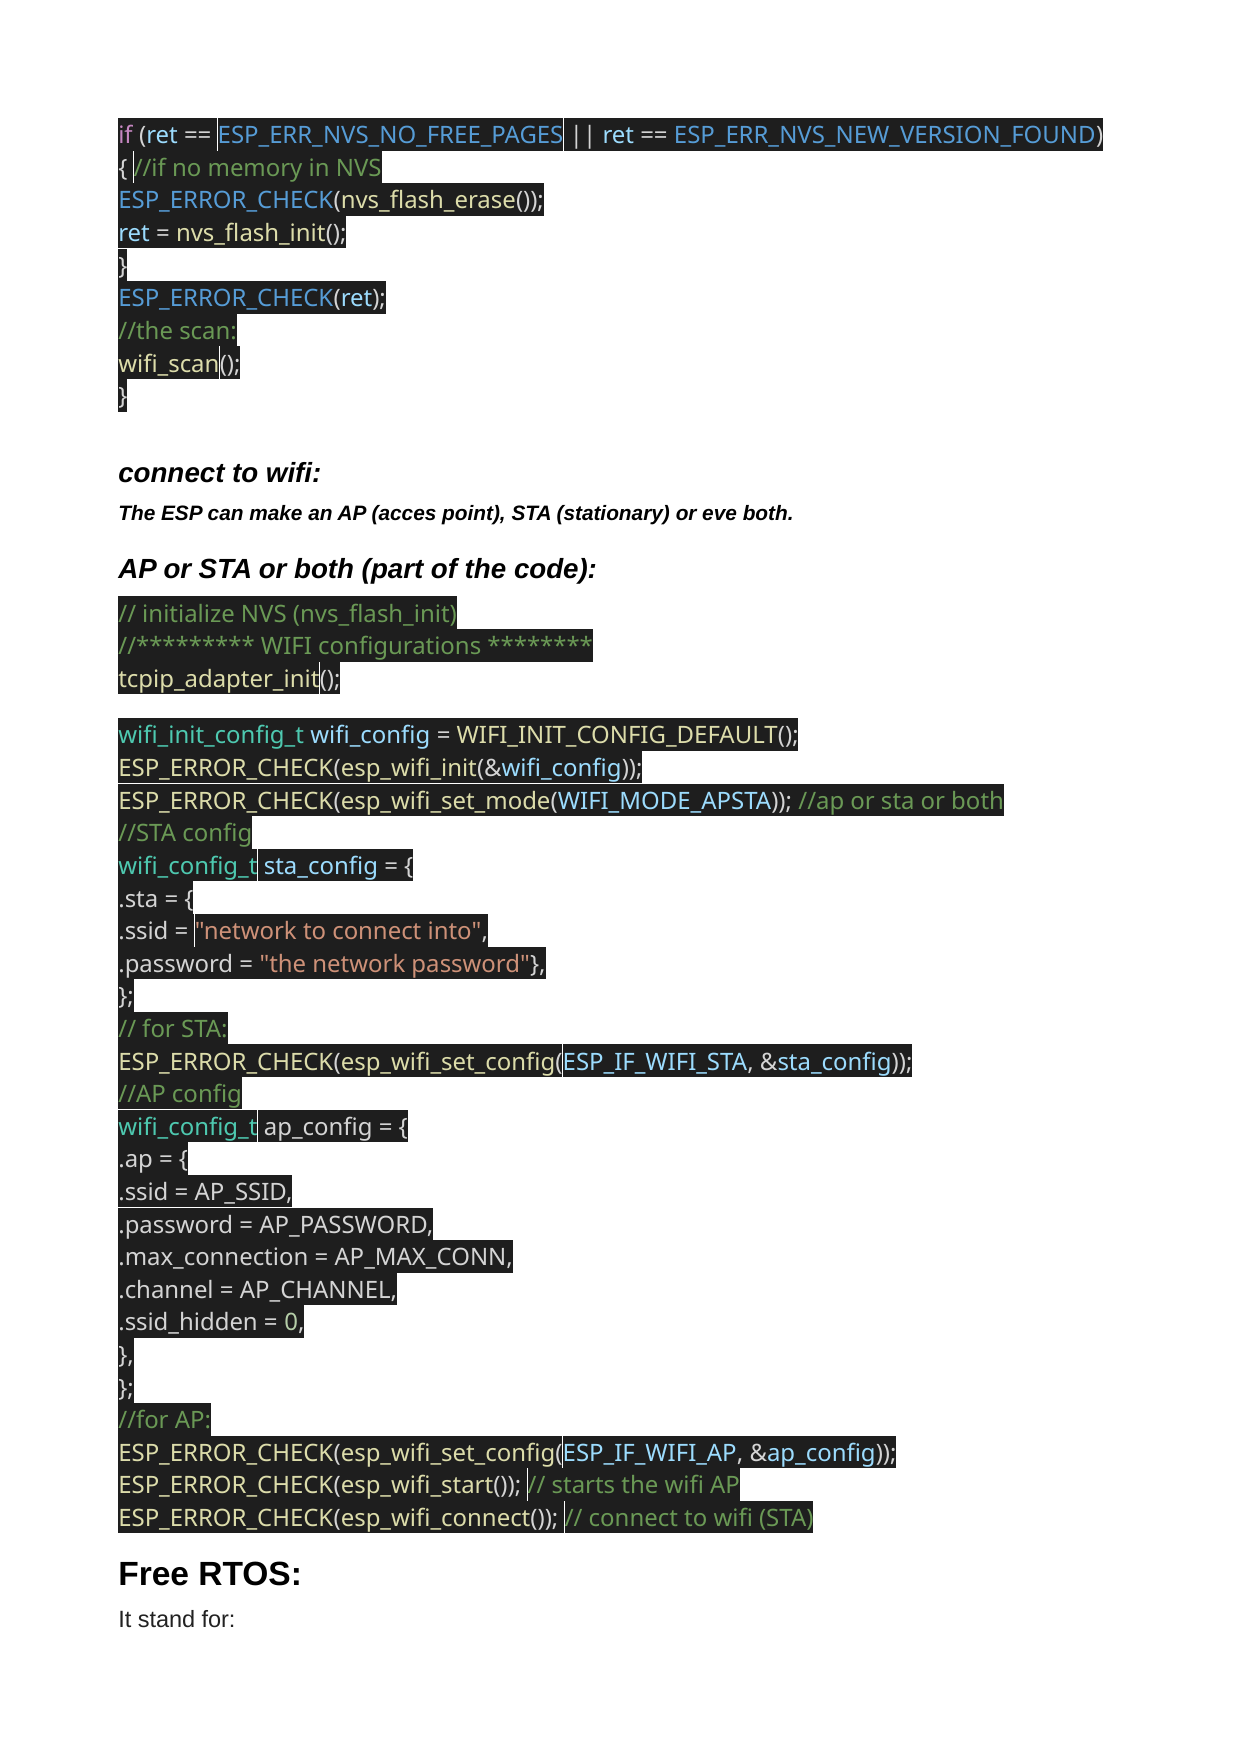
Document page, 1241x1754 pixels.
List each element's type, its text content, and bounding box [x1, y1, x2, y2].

text .channel = AP_CHANNEL, [118, 1273, 1122, 1305]
text }; [118, 1370, 1122, 1403]
text //STA config [118, 816, 1122, 849]
text ESP_ERROR_CHECK(esp_wifi_connect()); // connect to wifi (STA) [118, 1501, 1122, 1533]
text //for AP: [118, 1403, 1122, 1436]
text .ssid = "network to connect into", [118, 914, 1122, 947]
text //AP config [118, 1077, 1122, 1109]
text // for STA: [118, 1012, 1122, 1044]
text } [118, 248, 1122, 281]
text ESP_ERROR_CHECK(esp_wifi_set_config(ESP_IF_WIFI_AP, &ap_config)); [118, 1436, 1122, 1468]
text ESP_ERROR_CHECK(esp_wifi_set_mode(WIFI_MODE_APSTA)); //ap or sta or both [118, 783, 1122, 816]
text .password = "the network password"}, [118, 947, 1122, 979]
text wifi_config_t ap_config = { [118, 1109, 1122, 1142]
text } [118, 379, 1122, 412]
text .password = AP_PASSWORD, [118, 1207, 1122, 1240]
text tcpip_adapter_init(); [118, 662, 1122, 694]
text wifi_config_t sta_config = { [118, 849, 1122, 881]
text ESP_ERROR_CHECK(esp_wifi_set_config(ESP_IF_WIFI_STA, &sta_config)); [118, 1044, 1122, 1077]
subtitle connect to wifi: [118, 457, 1122, 488]
text .sta = { [118, 881, 1122, 914]
text .ssid = AP_SSID, [118, 1175, 1122, 1207]
text wifi_scan(); [118, 346, 1122, 379]
text ESP_ERROR_CHECK(nvs_flash_erase()); [118, 183, 1122, 216]
text }, [118, 1338, 1122, 1370]
text It stand for: [118, 1605, 1122, 1632]
text .max_connection = AP_MAX_CONN, [118, 1240, 1122, 1273]
text ret = nvs_flash_init(); [118, 216, 1122, 248]
text if (ret == ESP_ERR_NVS_NO_FREE_PAGES || ret == ESP_ERR_NVS_NEW_VERSION_FOUND) [118, 118, 1122, 151]
subtitle Free RTOS: [118, 1554, 1122, 1593]
text }; [118, 979, 1122, 1012]
text The ESP can make an AP (acces point), STA (stationary) or eve both. [118, 501, 1122, 525]
text //********* WIFI configurations ******** [118, 629, 1122, 662]
text ESP_ERROR_CHECK(ret); [118, 281, 1122, 314]
text //the scan: [118, 314, 1122, 346]
subtitle AP or STA or both (part of the code): [118, 552, 1122, 584]
text .ssid_hidden = 0, [118, 1305, 1122, 1338]
text wifi_init_config_t wifi_config = WIFI_INIT_CONFIG_DEFAULT(); [118, 718, 1122, 751]
text ESP_ERROR_CHECK(esp_wifi_init(&wifi_config)); [118, 751, 1122, 783]
text // initialize NVS (nvs_flash_init) [118, 596, 1122, 629]
text ESP_ERROR_CHECK(esp_wifi_start()); // starts the wifi AP [118, 1468, 1122, 1501]
text .ap = { [118, 1142, 1122, 1175]
text { //if no memory in NVS [118, 151, 1122, 183]
